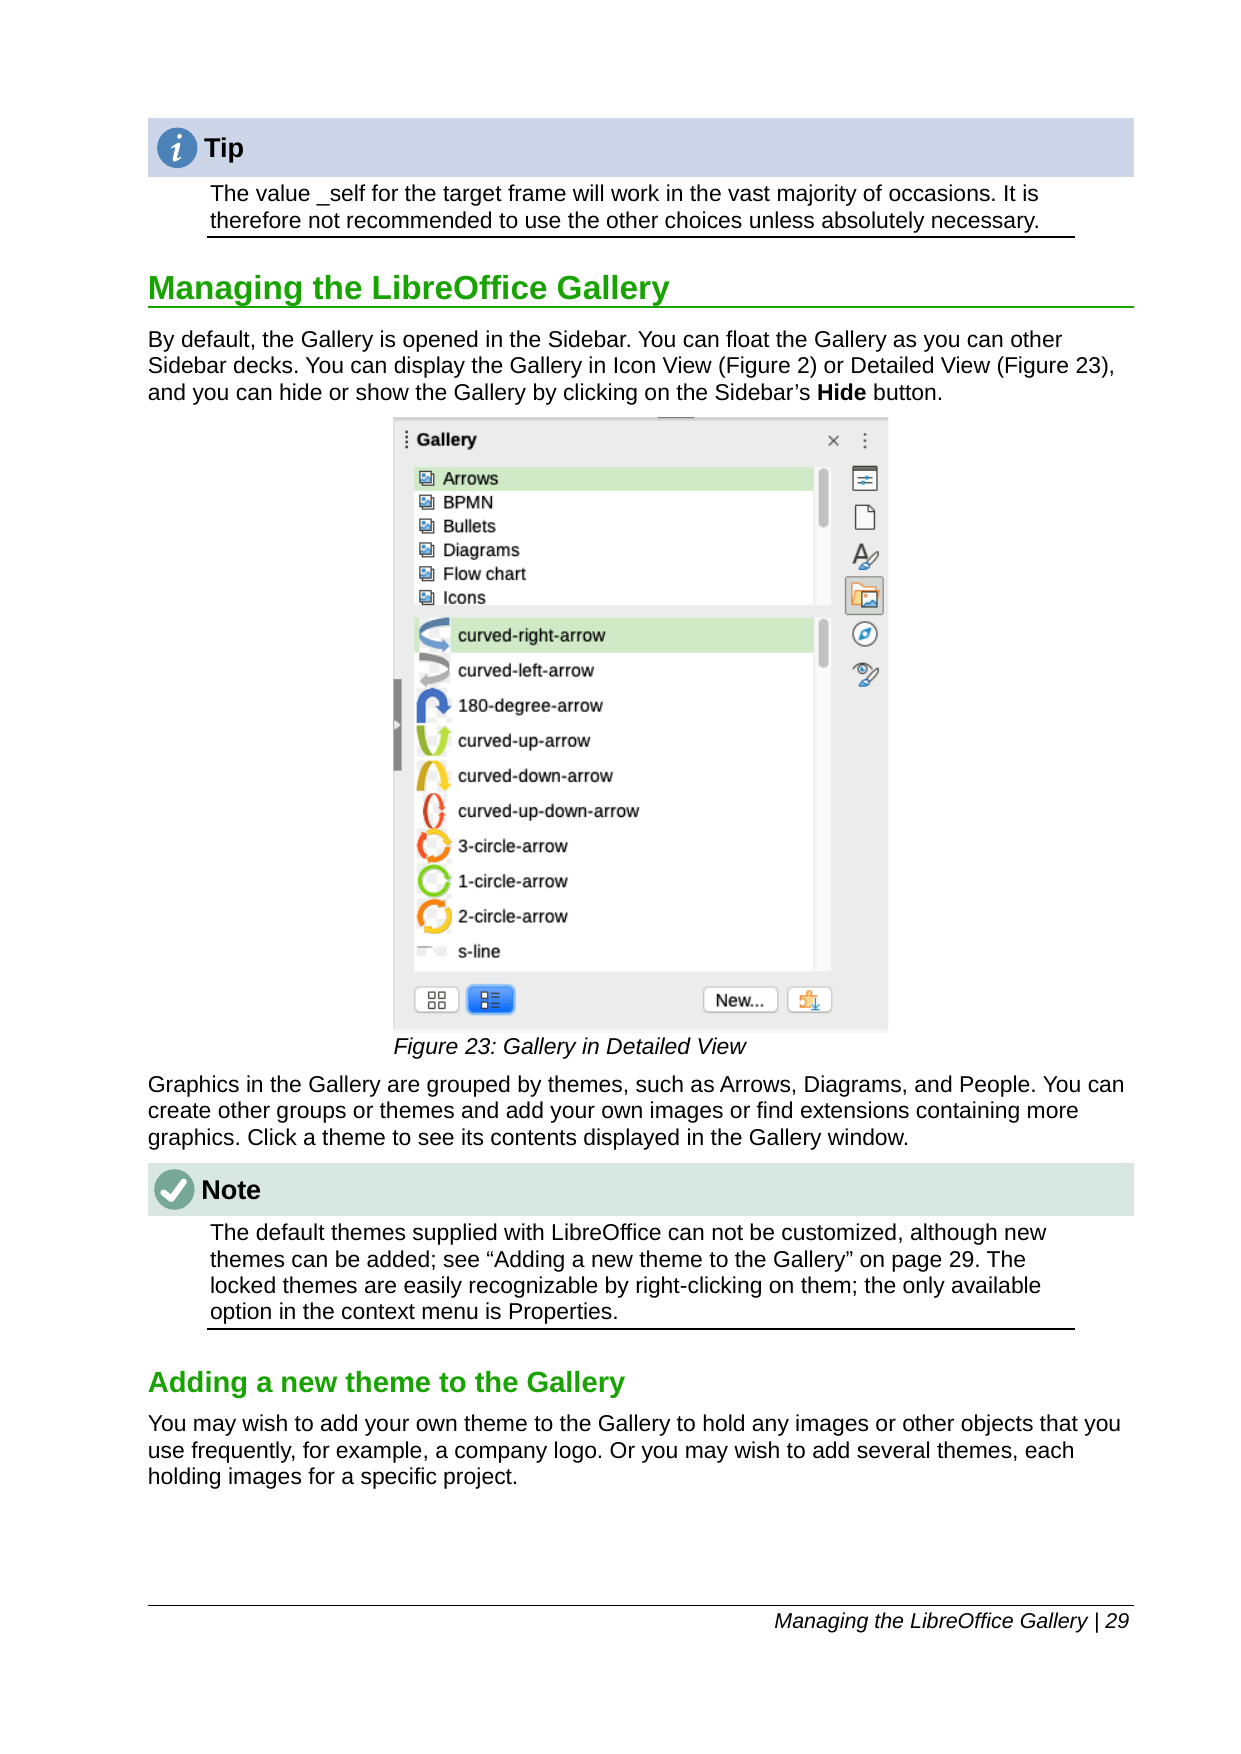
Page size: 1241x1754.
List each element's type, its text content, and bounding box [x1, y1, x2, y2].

text Figure 23: Gallery in Detailed View [393, 1033, 888, 1059]
subtitle Managing the LibreOffice Gallery [148, 268, 1134, 306]
text By default, the Gallery is opened in the Sidebar. You can float the Gallery as you can other Sidebar decks. You can display the Gallery in Icon View (Figure 2) or Detailed View (Figure 23), and you can hide or show the Gallery by clicking on the Sidebar’s Hide button. [148, 326, 1134, 405]
text You may wish to add your own theme to the Gallery to hold any images or other objects that you use frequently, for example, a company logo. Or you may wish to add several themes, each holding images for a specific project. [148, 1410, 1134, 1489]
picture [393, 417, 889, 1033]
text Graphics in the Gallery are grouped by themes, such as Arrows, Diagrams, and People. You can create other groups or themes and add your own images or find extensions containing more graphics. Click a theme to see its contents displayed in the Gallery window. [148, 1071, 1134, 1150]
subtitle Note [148, 1163, 1134, 1216]
text The value _self for the target frame will work in the vast majority of occasions. It is therefore not recommended to use the other choices unless absolutely necessary. [207, 177, 1075, 236]
text The default themes supplied with LibreOffice can not be customized, although new themes can be added; see “Adding a new theme to the Gallery” on page 29. The locked themes are easily recognizable by right-clicking on them; the only available option in the context menu is Properties. [207, 1216, 1075, 1328]
subtitle Tip [148, 118, 1134, 177]
subtitle Adding a new theme to the Gallery [148, 1365, 1134, 1399]
